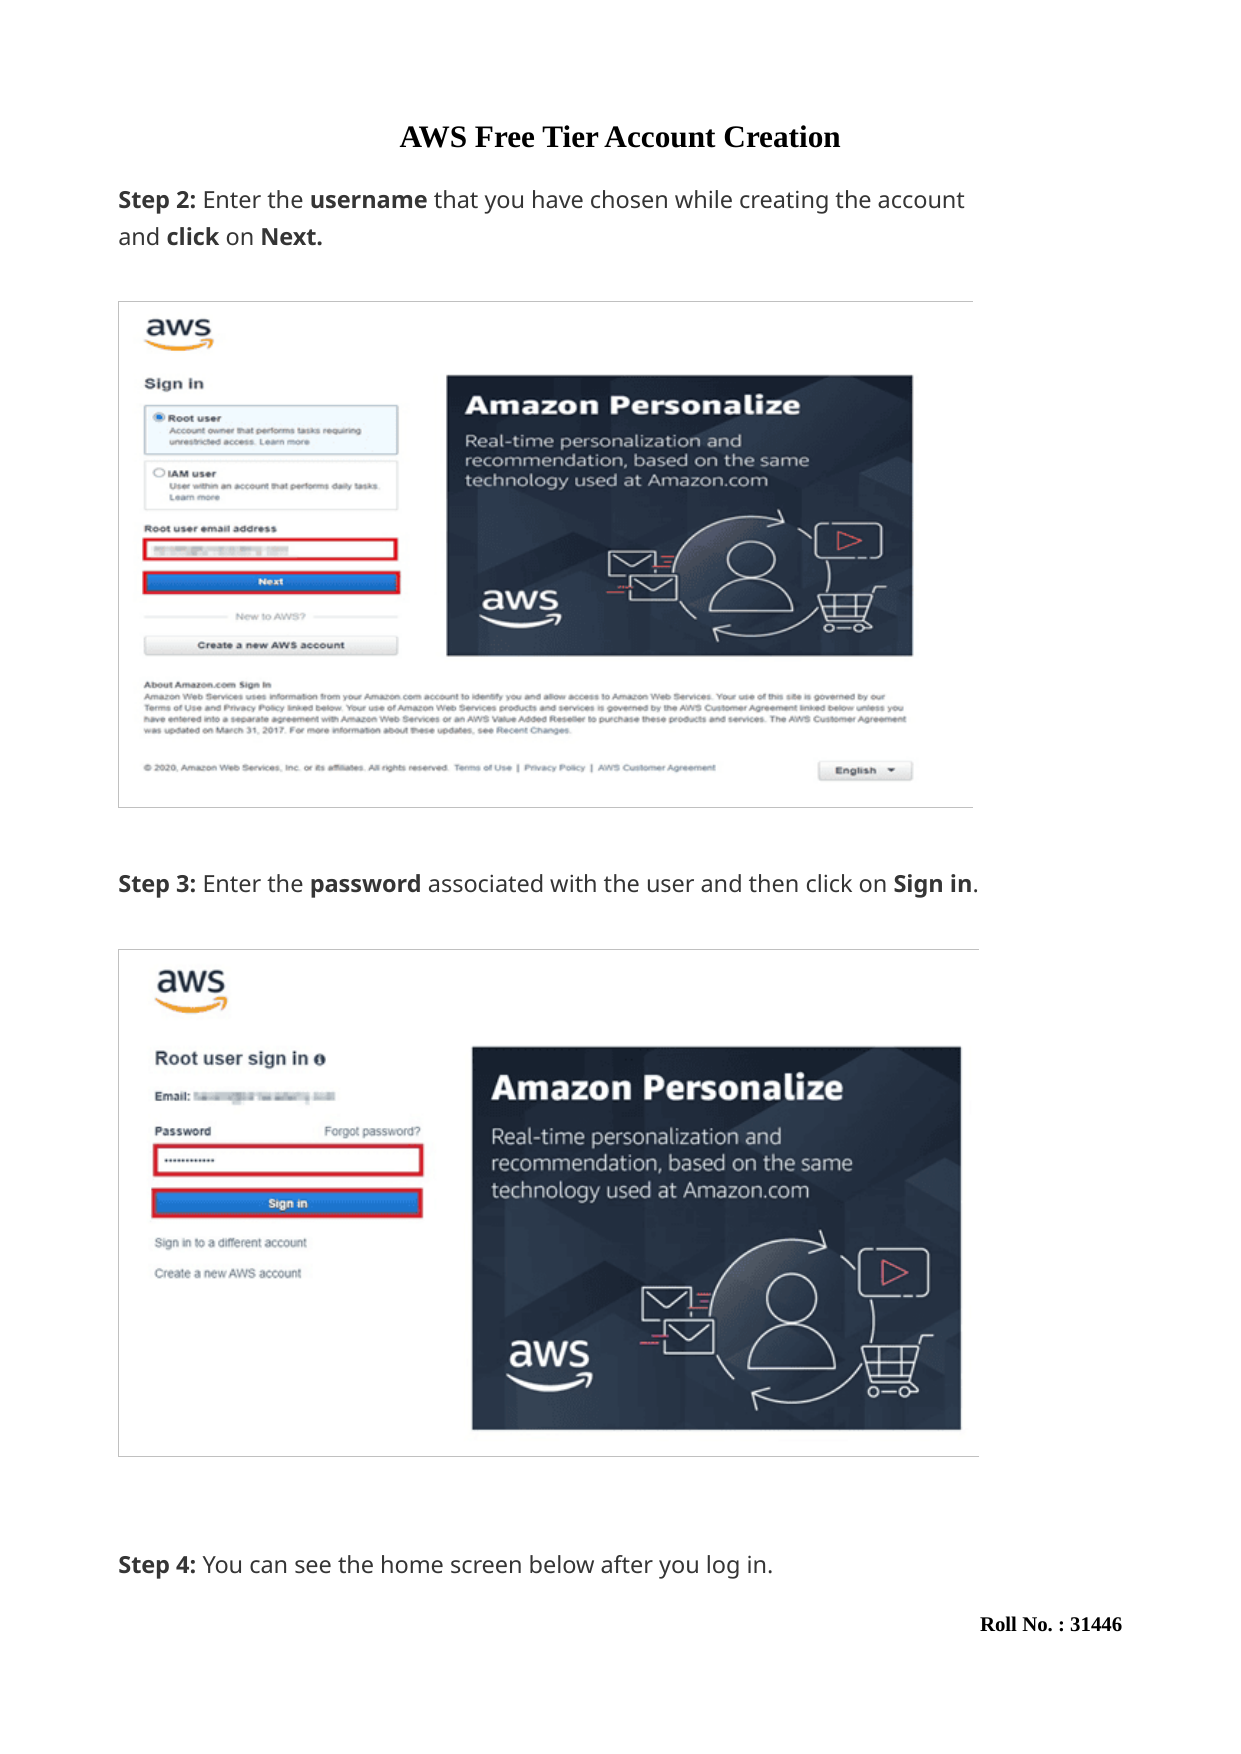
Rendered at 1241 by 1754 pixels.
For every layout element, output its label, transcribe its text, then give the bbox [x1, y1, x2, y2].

text Step 3: Enter the password associated with the user and then click on Sign in. [118, 867, 1122, 899]
text Step 4: You can see the home screen below after you log in. [118, 1549, 1122, 1581]
text Step 2: Enter the username that you have chosen while creating the account and click on Next. [118, 183, 1122, 252]
picture [121, 304, 974, 805]
picture [121, 951, 980, 1453]
